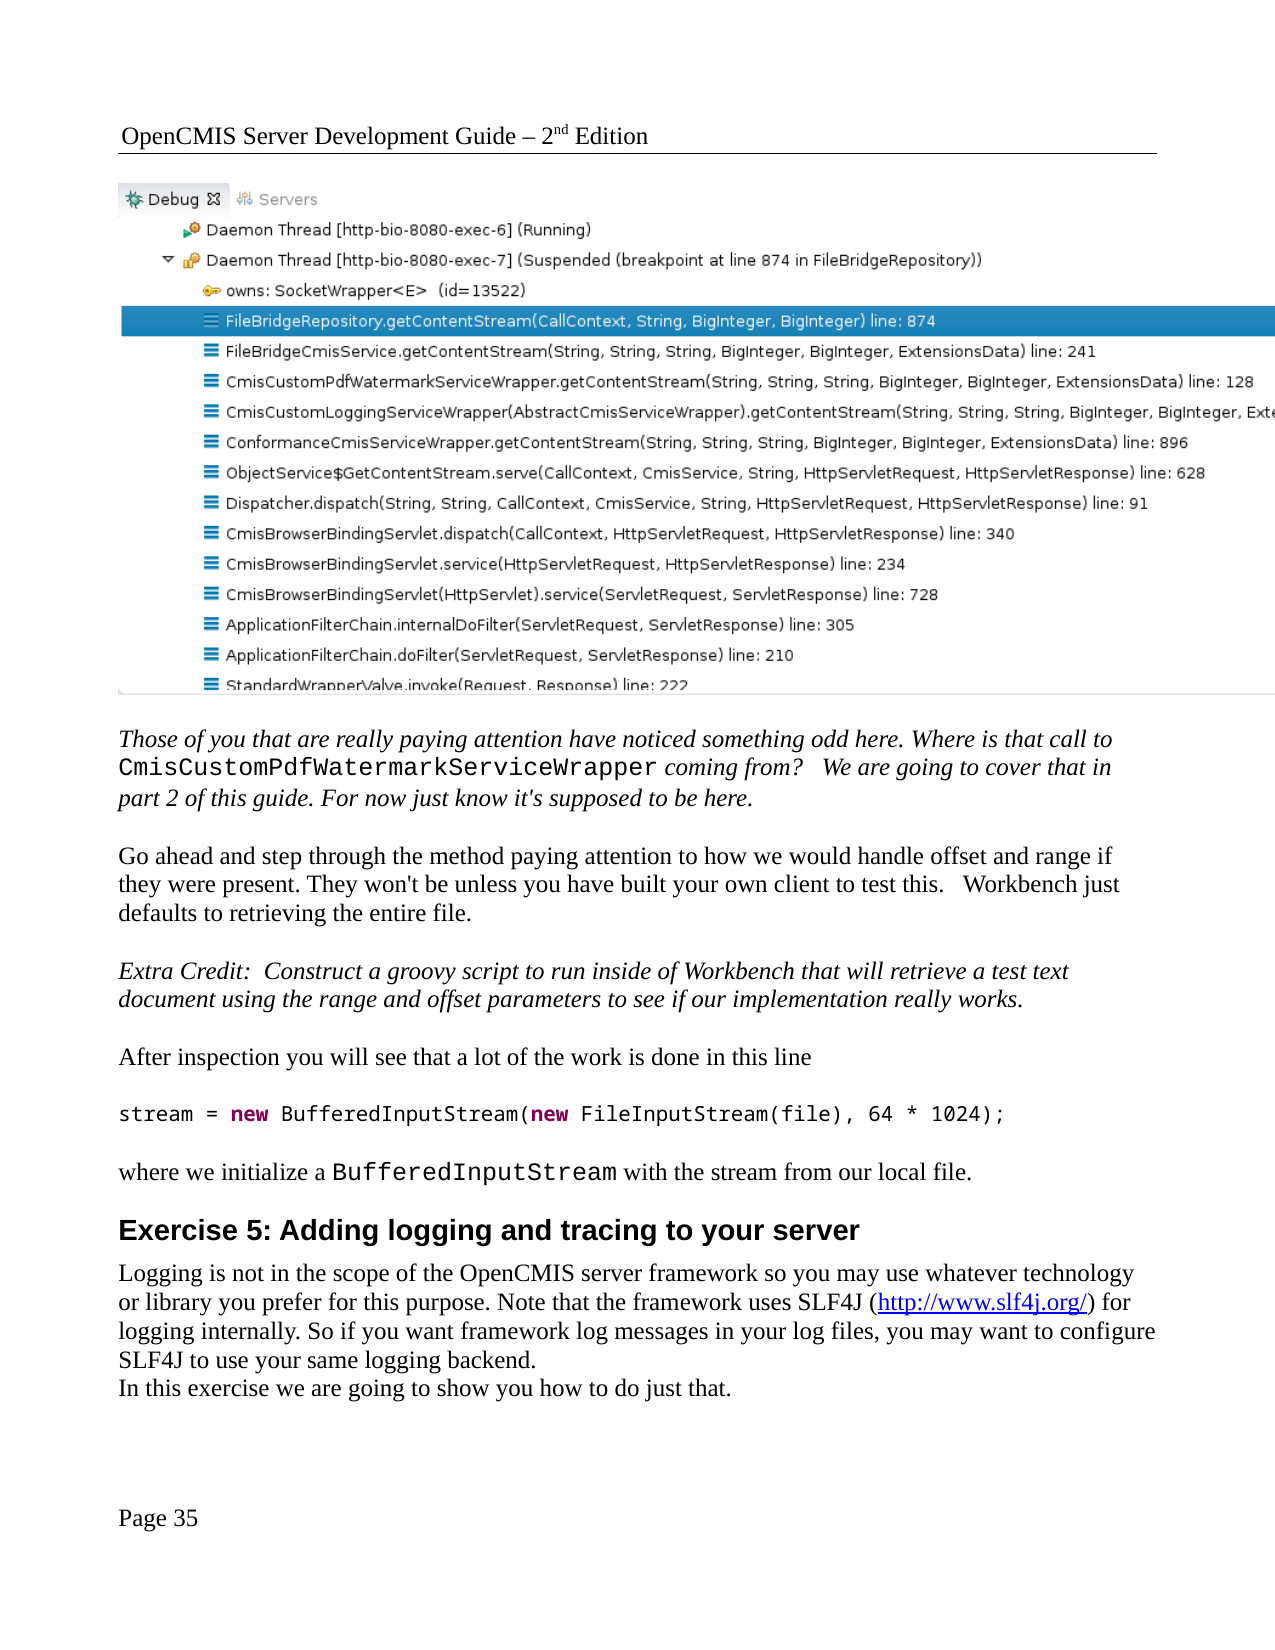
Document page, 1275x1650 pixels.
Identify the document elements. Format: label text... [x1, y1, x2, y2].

list Those of you that are really paying attention have noticed something odd here. Where is that call to CmisCustomPdfWatermarkServiceWrapper coming from? We are going to cover that in part 2 of this guide. For now just know it's supposed to be here. [118, 724, 1157, 812]
list Extra Credit: Construct a groovy script to run inside of Workbench that will retrieve a test text document using the range and offset parameters to see if our implementation really works. [118, 956, 1157, 1013]
picture [118, 183, 1275, 695]
list After inspection you will see that a lot of the work is done in this line [118, 1042, 1157, 1071]
list stream = new BufferedInputStream(new FileInputStream(file), 64 * 1024); [118, 1099, 1157, 1128]
list where we initialize a BufferedInputStream with the stream from our local file. [118, 1157, 1157, 1187]
subtitle Exercise 5: Adding logging and tracing to your server [118, 1212, 1157, 1246]
list Go ahead and step through the method paying attention to how we would handle offset and range if they were present. They won't be unless you have built your own client to test this. Workbench just defaults to retrieving the entire file. [118, 841, 1157, 927]
list In this exercise we are going to show you how to do just that. [118, 1373, 1157, 1402]
list Logging is not in the scope of the OpenCMIS server framework so you may use whatever technology or library you prefer for this purpose. Note that the framework uses SLF4J (http://www.slf4j.org/) for logging internally. So if you want framework log messages in your log files, you may want to configure SLF4J to use your same logging backend. [118, 1258, 1157, 1373]
